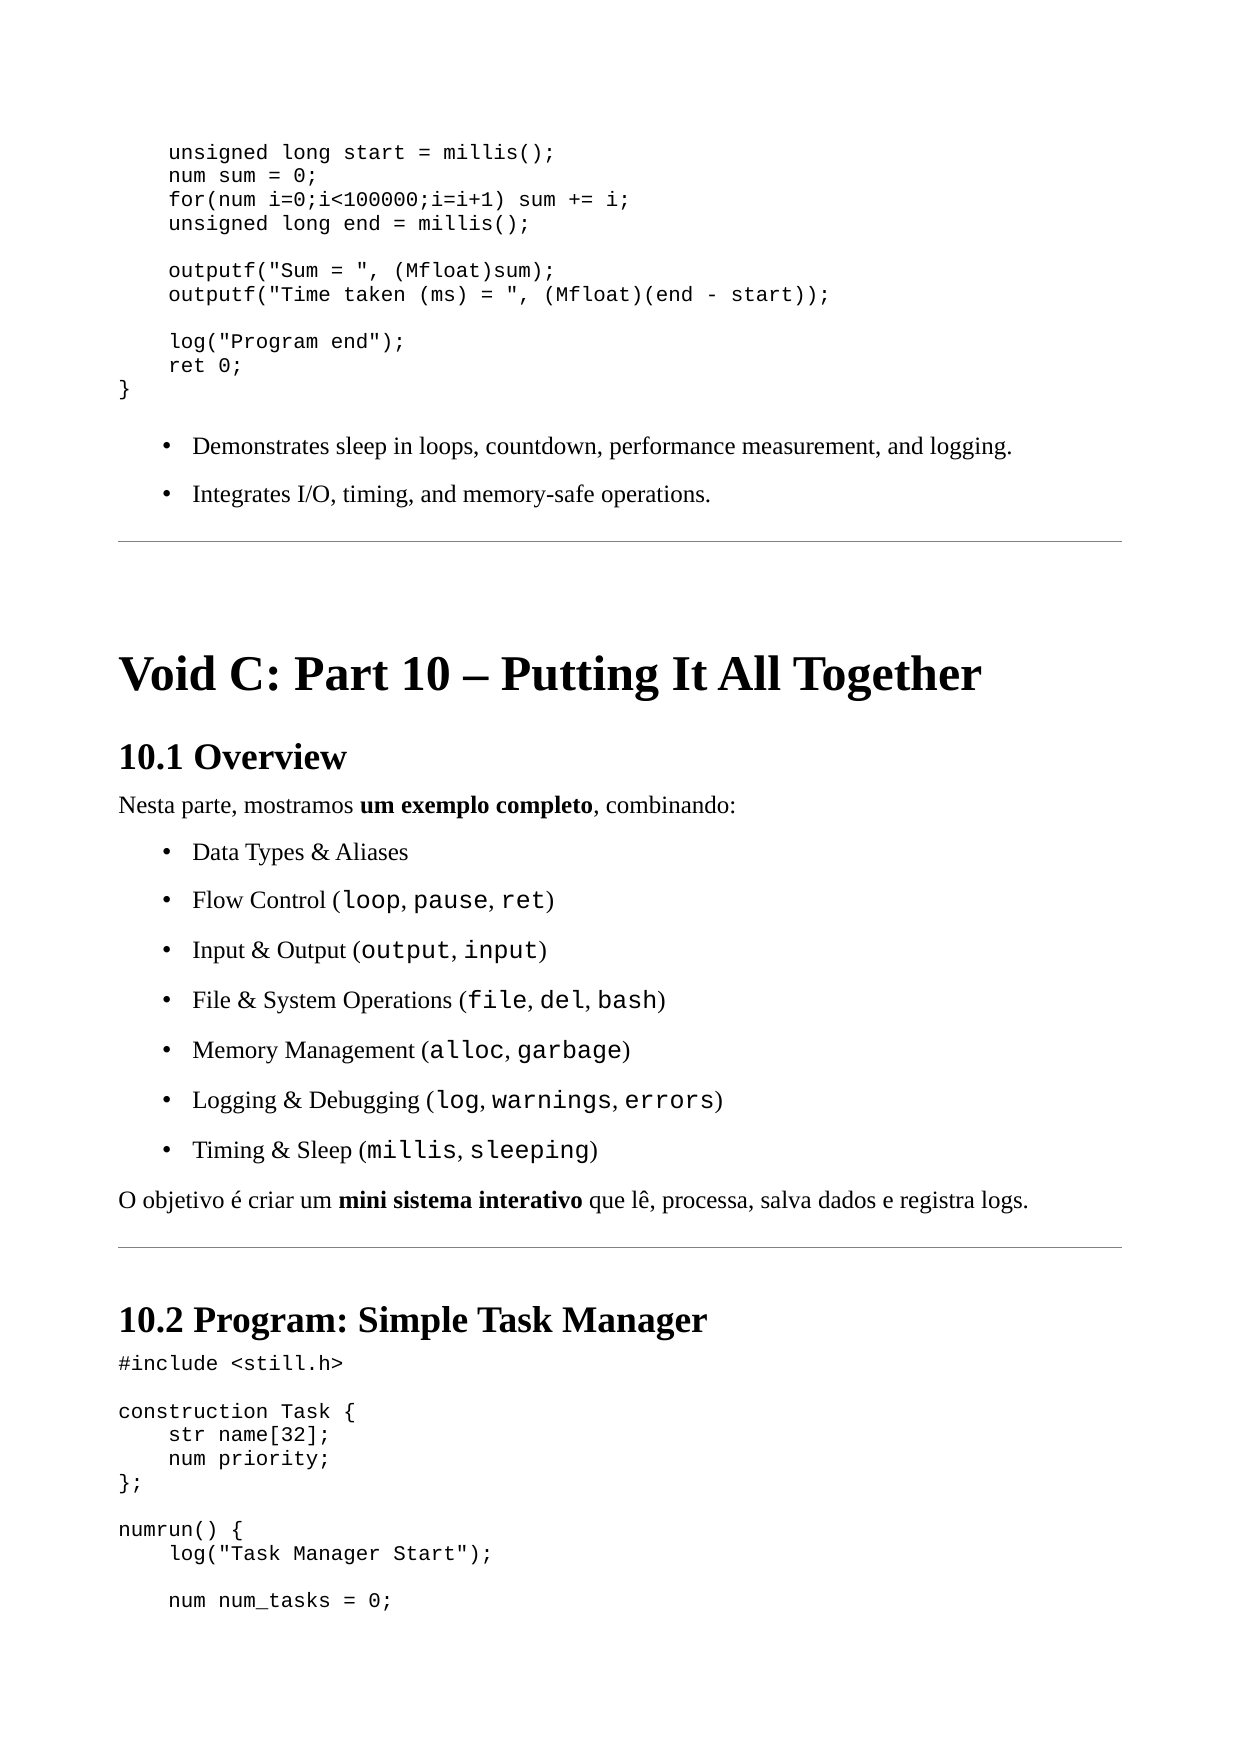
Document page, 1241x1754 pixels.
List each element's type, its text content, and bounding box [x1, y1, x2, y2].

list Memory Management (alloc, garbage) [162, 1035, 1122, 1066]
list Demonstrates sleep in loops, countdown, performance measurement, and logging. [162, 431, 1122, 460]
text }; [118, 1472, 1122, 1495]
list Integrates I/O, timing, and memory-safe operations. [162, 479, 1122, 508]
text numrun() { [118, 1519, 1122, 1543]
text for(num i=0;i<100000;i=i+1) sum += i; [118, 189, 1122, 213]
subtitle 10.2 Program: Simple Task Manager [118, 1298, 1122, 1341]
list Flow Control (loop, pause, ret) [162, 885, 1122, 916]
list Timing & Sleep (millis, sleeping) [162, 1135, 1122, 1166]
text Nesta parte, mostramos um exemplo completo, combinando: [118, 790, 1122, 819]
text log("Program end"); [118, 331, 1122, 354]
text num priority; [118, 1448, 1122, 1472]
list Data Types & Aliases [162, 837, 1122, 866]
subtitle Void C: Part 10 – Putting It All Together [118, 643, 1122, 701]
text ret 0; [118, 354, 1122, 378]
list Logging & Debugging (log, warnings, errors) [162, 1085, 1122, 1116]
text unsigned long start = millis(); [118, 142, 1122, 165]
text str name[32]; [118, 1424, 1122, 1448]
text } [118, 378, 1122, 402]
text num num_tasks = 0; [118, 1590, 1122, 1613]
text log("Task Manager Start"); [118, 1543, 1122, 1566]
text O objetivo é criar um mini sistema interativo que lê, processa, salva dados e registra logs. [118, 1185, 1122, 1214]
text construction Task { [118, 1401, 1122, 1424]
text #include <still.h> [118, 1353, 1122, 1377]
text unsigned long end = millis(); [118, 213, 1122, 236]
subtitle 10.1 Overview [118, 734, 1122, 777]
text outputf("Sum = ", (Mfloat)sum); [118, 260, 1122, 284]
text outputf("Time taken (ms) = ", (Mfloat)(end - start)); [118, 284, 1122, 307]
list File & System Operations (file, del, bash) [162, 985, 1122, 1016]
text num sum = 0; [118, 165, 1122, 189]
list Input & Output (output, input) [162, 935, 1122, 966]
